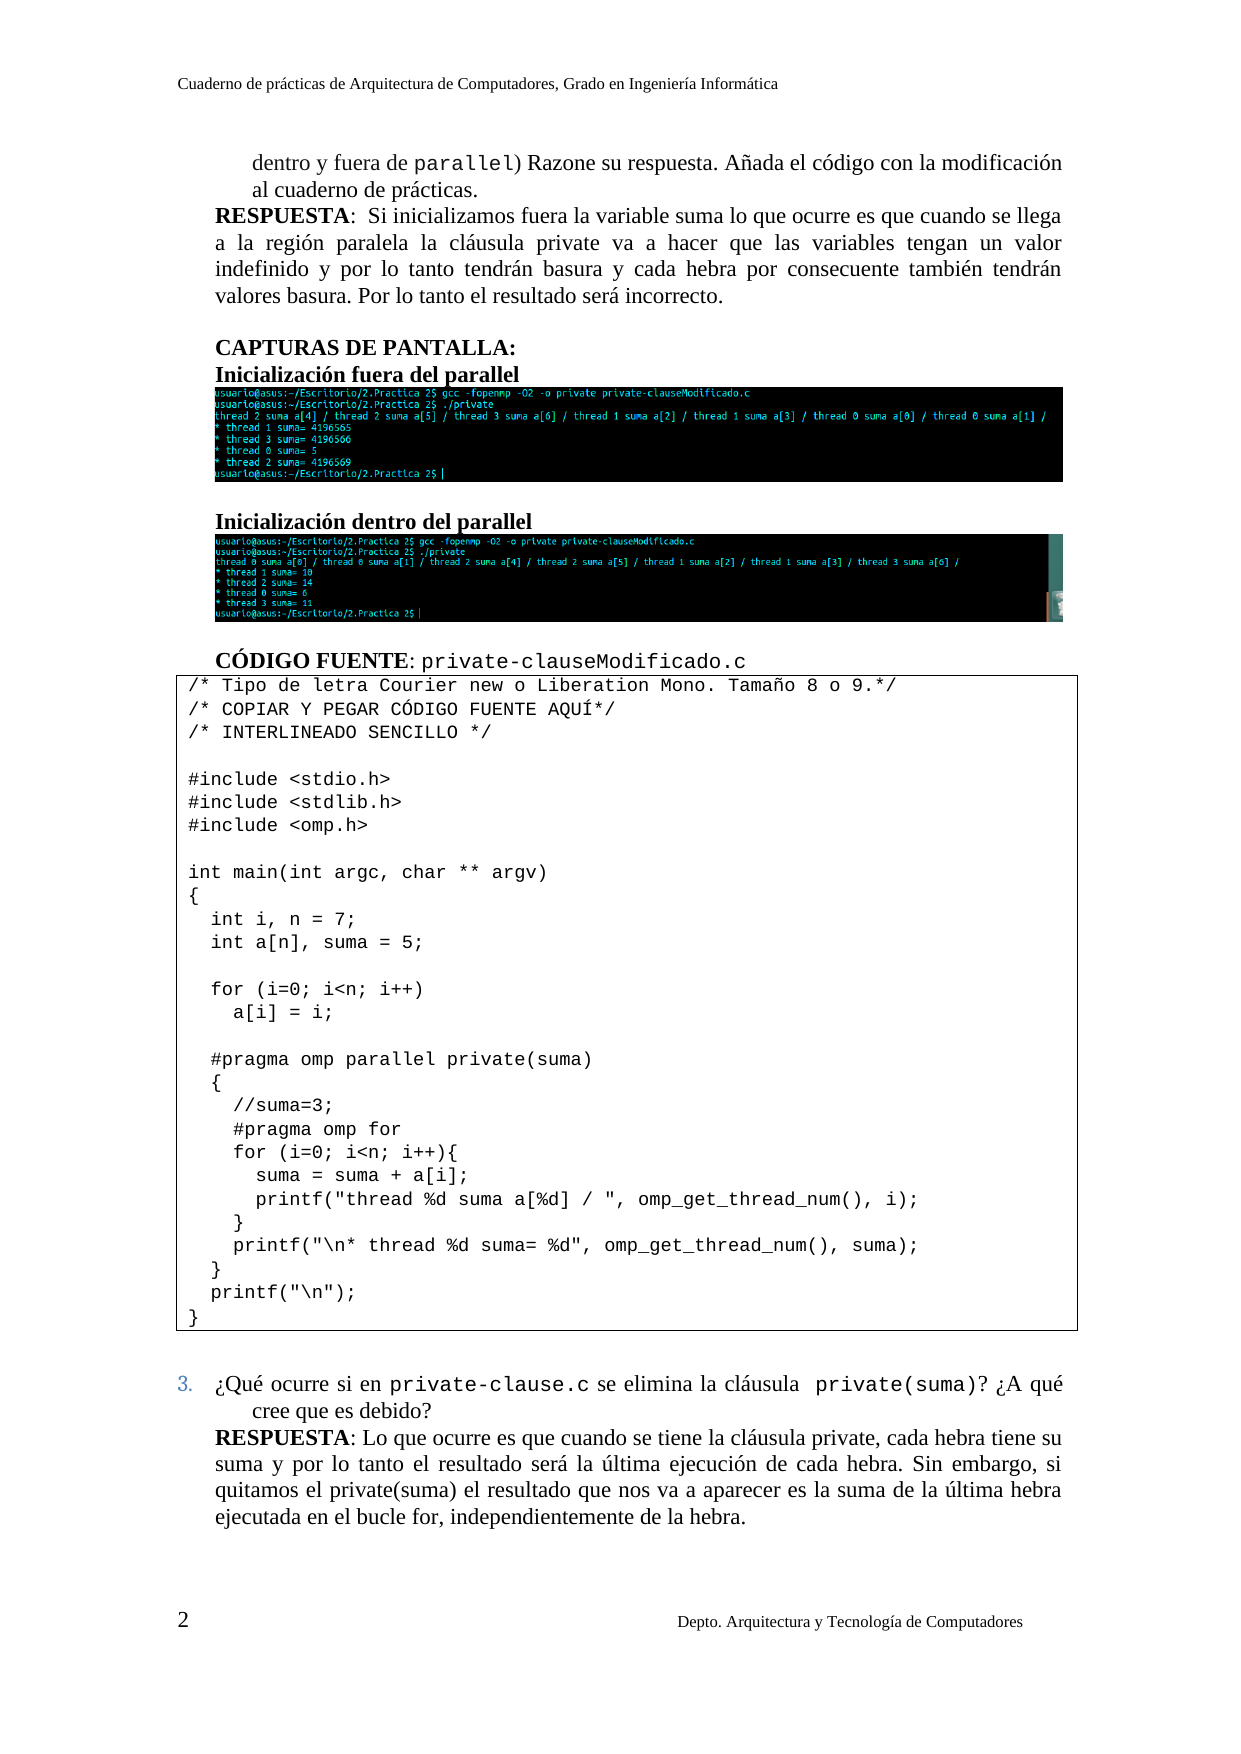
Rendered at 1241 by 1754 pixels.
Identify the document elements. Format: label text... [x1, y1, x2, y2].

text RESPUESTA: Si inicializamos fuera la variable suma lo que ocurre es que cuando se llega a la región paralela la cláusula private va a hacer que las variables tengan un valor indefinido y por lo tanto tendrán basura y cada hebra por consecuente también tendrán valores basura. Por lo tanto el resultado será incorrecto. [215, 203, 1063, 308]
table_header /* Tipo de letra Courier new o Liberation Mono. Tamaño 8 o 9.*/ /* COPIAR Y PEGAR CÓDIGO FUENTE AQUÍ*/ /* INTERLINEADO SENCILLO */ #include <stdio.h> #include <stdlib.h> #include <omp.h> int main(int argc, char ** argv) { int i, n = 7; int a[n], suma = 5; for (i=0; i<n; i++) a[i] = i; #pragma omp parallel private(suma) { //suma=3; #pragma omp for for (i=0; i<n; i++){ suma = suma + a[i]; printf("thread %d suma a[%d] / ", omp_get_thread_num(), i); } printf("\n* thread %d suma= %d", omp_get_thread_num(), suma); } printf("\n"); } [177, 676, 1077, 1330]
list dentro y fuera de parallel) Razone su respuesta. Añada el código con la modificación al cuaderno de prácticas. [177, 148, 1063, 203]
text Inicialización dentro del parallel [215, 508, 1063, 534]
list ¿Qué ocurre si en private-clause.c se elimina la cláusula private(suma)? ¿A qué cree que es debido? [177, 1370, 1063, 1424]
text CAPTURAS DE PANTALLA: [215, 334, 1063, 361]
picture [214, 534, 1063, 622]
text RESPUESTA: Lo que ocurre es que cuando se tiene la cláusula private, cada hebra tiene su suma y por lo tanto el resultado será la última ejecución de cada hebra. Sin embargo, si quitamos el private(suma) el resultado que nos va a aparecer es la suma de la última hebra ejecutada en el bucle for, independientemente de la hebra. [215, 1424, 1063, 1529]
picture [214, 387, 1063, 482]
text Inicialización fuera del parallel [215, 361, 1063, 387]
text CÓDIGO FUENTE: private-clauseModificado.c [215, 648, 1063, 675]
